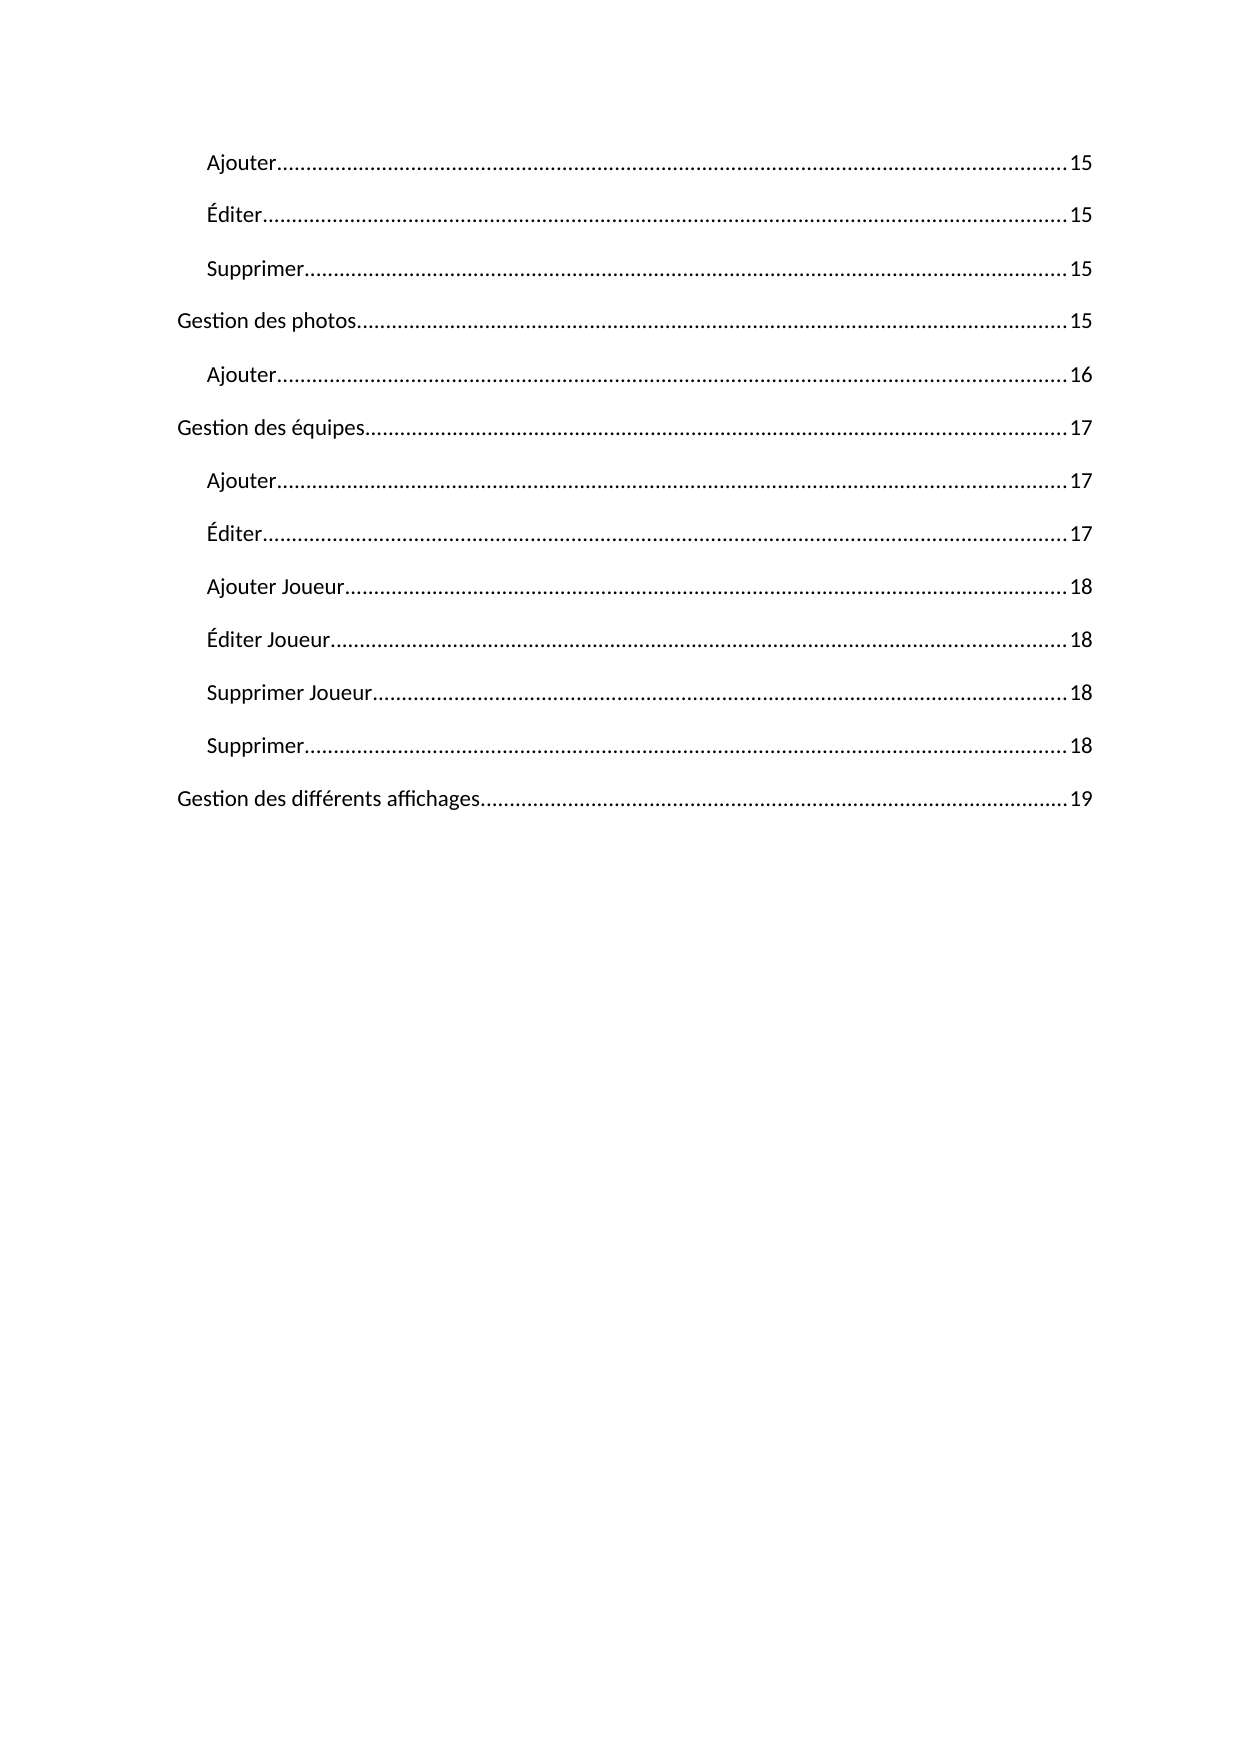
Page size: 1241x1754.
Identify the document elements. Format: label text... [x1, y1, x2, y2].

text Gestion des photos 15 [177, 307, 1093, 335]
text Éditer 17 [207, 519, 1093, 547]
text Ajouter Joueur 18 [207, 572, 1093, 600]
text Gestion des différents affichages 19 [177, 784, 1093, 812]
text Supprimer 18 [207, 731, 1093, 759]
text Ajouter 17 [207, 466, 1093, 494]
text Gestion des équipes 17 [177, 413, 1093, 441]
text Supprimer Joueur 18 [207, 678, 1093, 706]
text Éditer Joueur 18 [207, 625, 1093, 653]
text Ajouter 15 [207, 148, 1093, 176]
text Éditer 15 [207, 201, 1093, 229]
text Supprimer 15 [207, 254, 1093, 282]
text Ajouter 16 [207, 360, 1093, 388]
